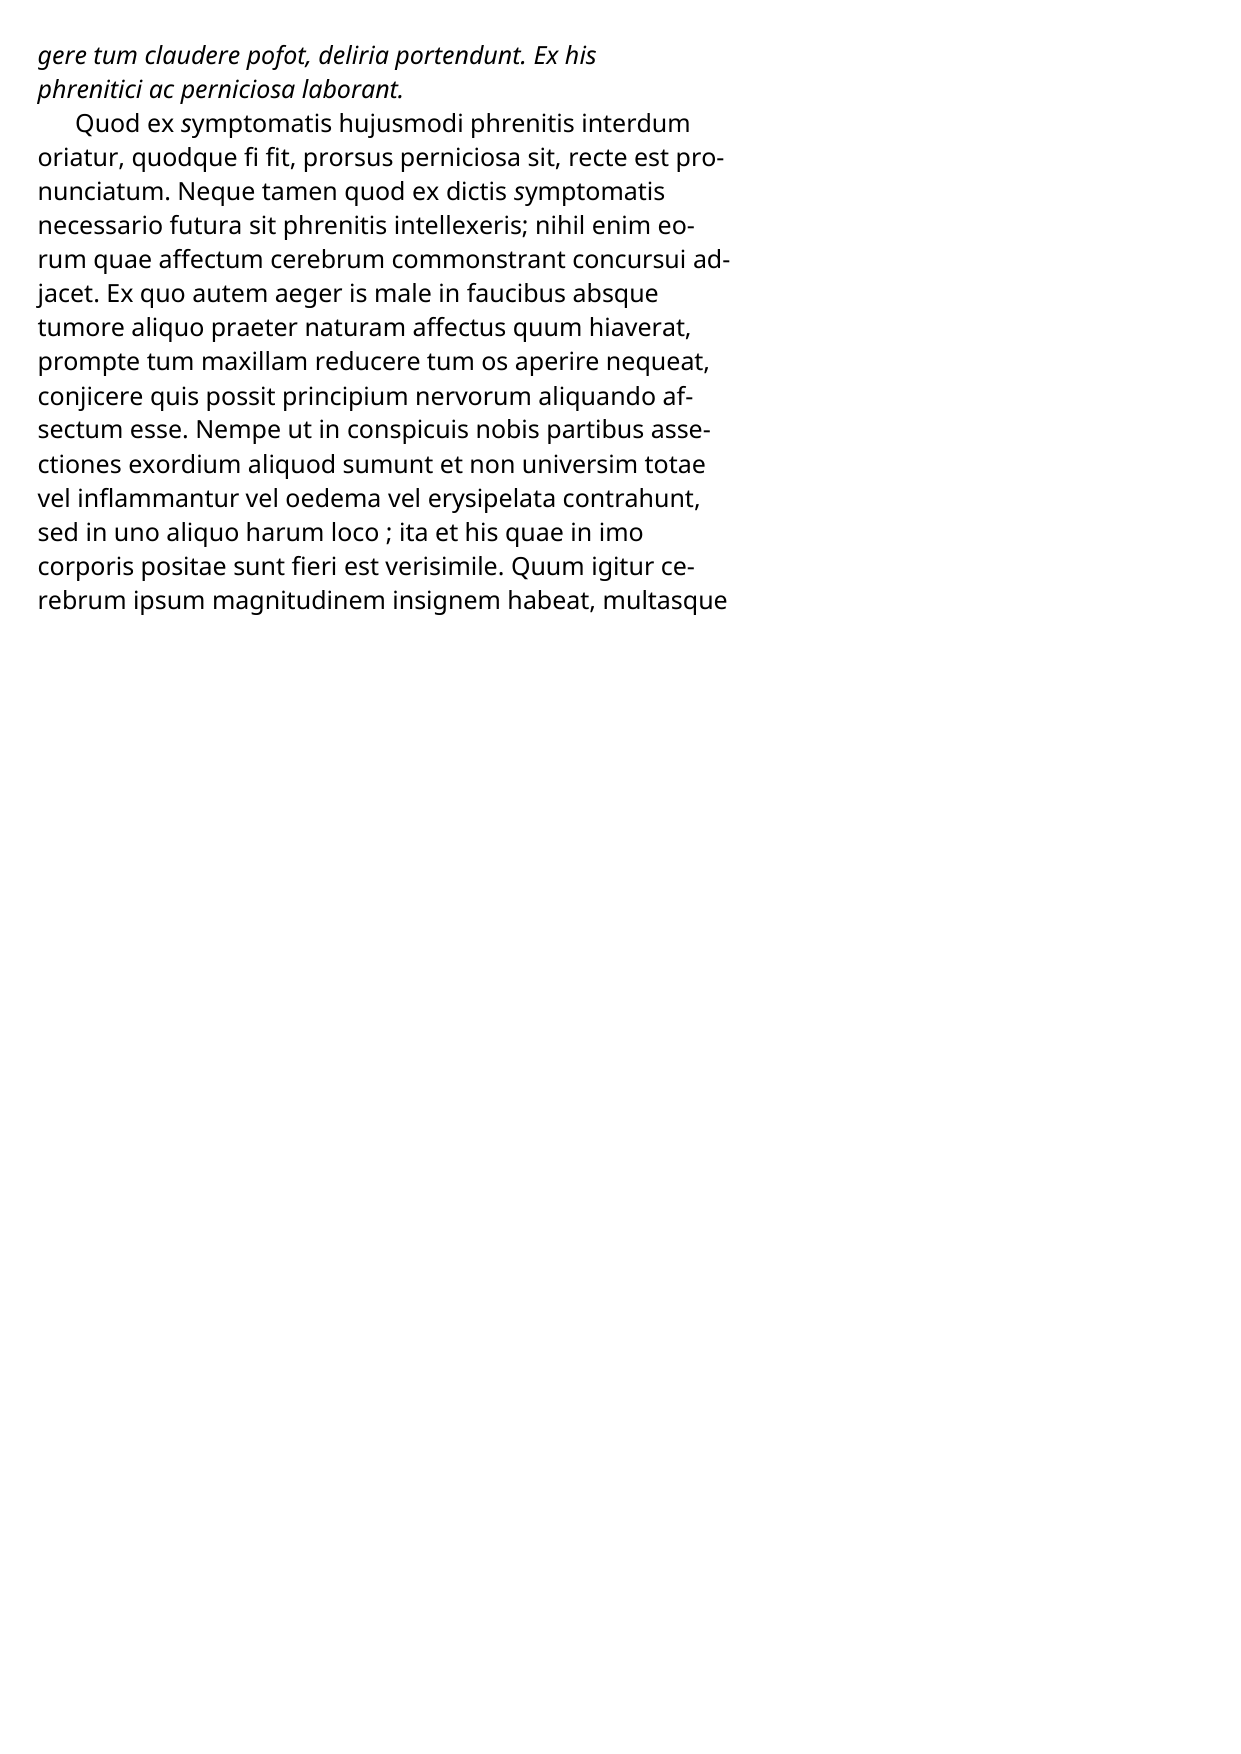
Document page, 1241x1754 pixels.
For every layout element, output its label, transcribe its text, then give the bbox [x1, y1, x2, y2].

text Quod ex symptomatis hujusmodi phrenitis interdum oriatur, quodque fi fit, prorsus perniciosa sit, recte est pro- nunciatum. Neque tamen quod ex dictis symptomatis necessario futura sit phrenitis intellexeris; nihil enim eo- rum quae affectum cerebrum commonstrant concursui ad- jacet. Ex quo autem aeger is male in faucibus absque tumore aliquo praeter naturam affectus quum hiaverat, prompte tum maxillam reducere tum os aperire nequeat, conjicere quis possit principium nervorum aliquando af- sectum esse. Nempe ut in conspicuis nobis partibus asse- ctiones exordium aliquod sumunt et non universim totae vel inflammantur vel oedema vel erysipelata contrahunt, sed in uno aliquo harum loco ; ita et his quae in imo corporis positae sunt fieri est verisimile. Quum igitur ce- rebrum ipsum magnitudinem insignem habeat, multasque [37, 106, 1203, 617]
text gere tum claudere pofot, deliria portendunt. Ex his phrenitici ac perniciosa laborant. [37, 37, 1203, 106]
